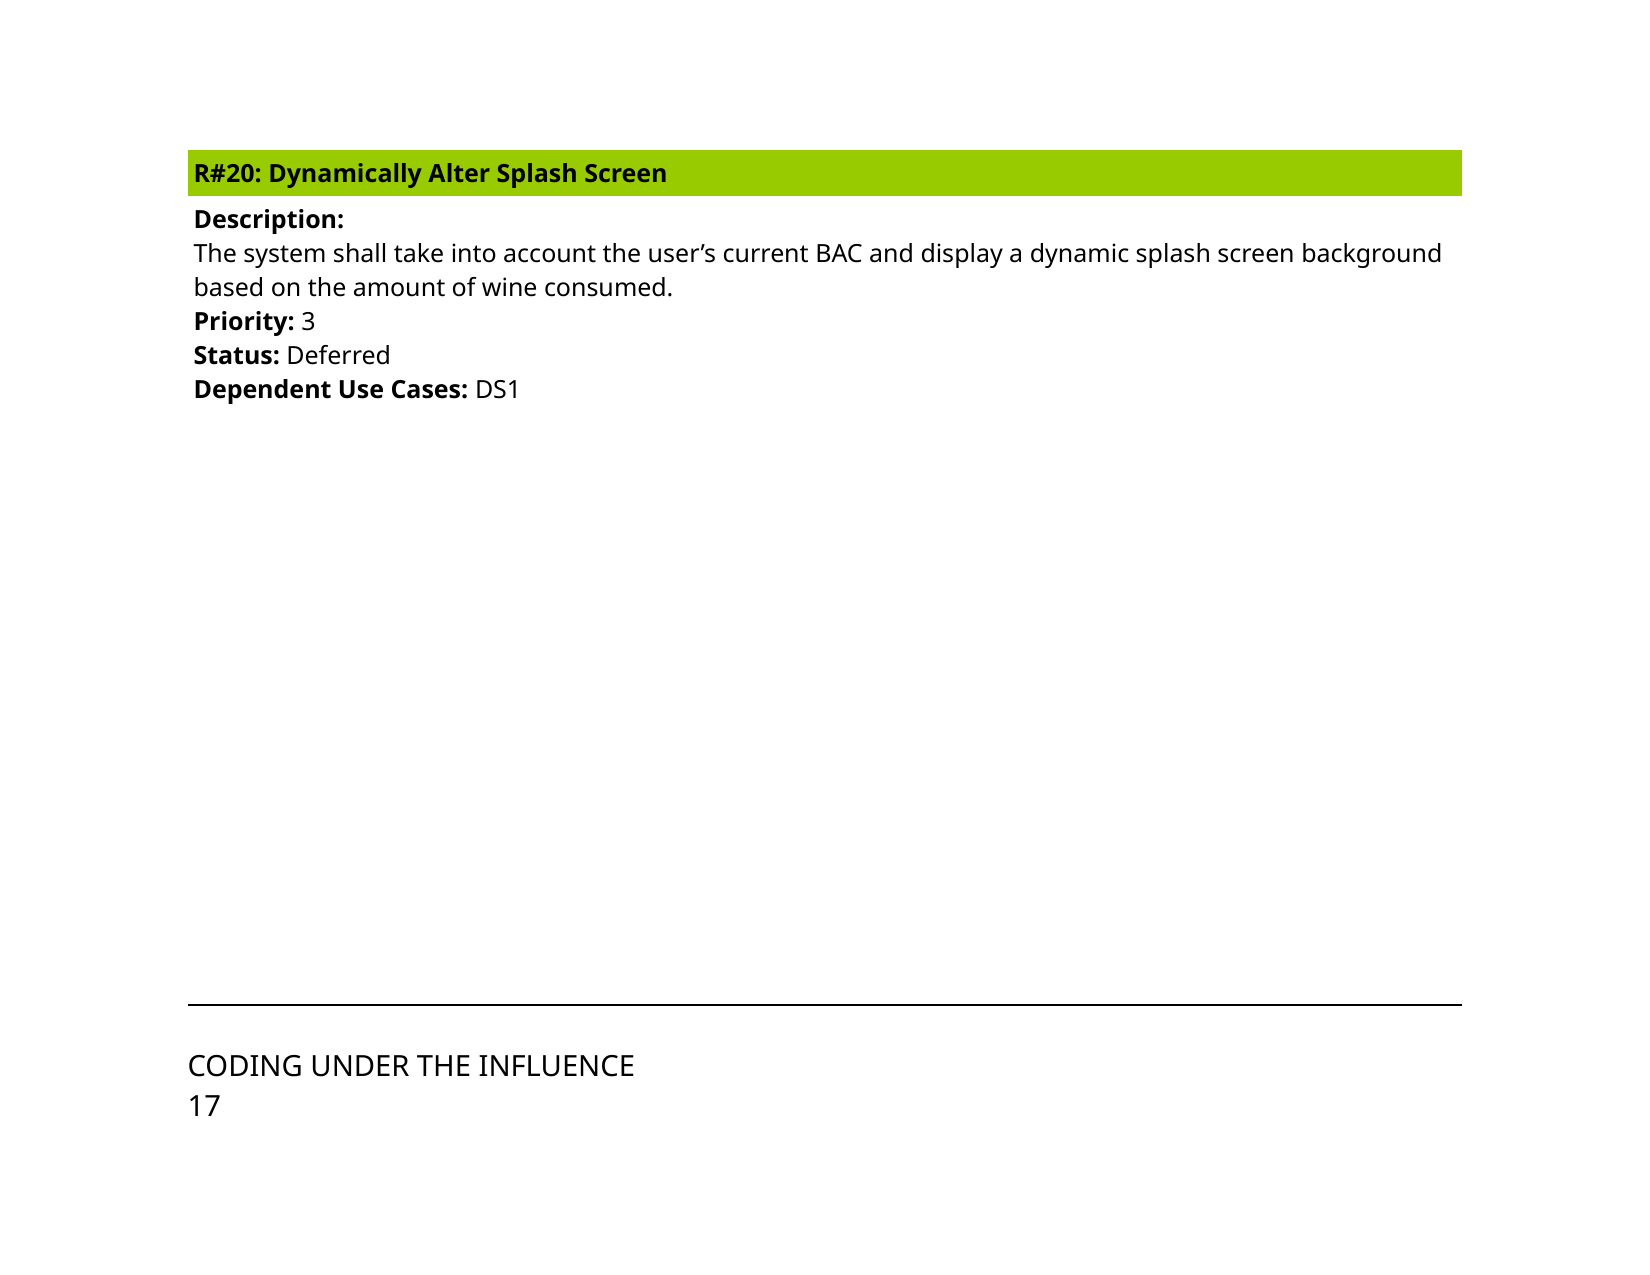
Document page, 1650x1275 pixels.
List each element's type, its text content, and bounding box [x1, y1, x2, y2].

table_header R#20: Dynamically Alter Splash Screen [188, 150, 1462, 196]
table_cell Description: The system shall take into account the user’s current BAC and display a dynamic splash screen background based on the amount of wine consumed. Priority: 3 Status: Deferred Dependent Use Cases: DS1 [188, 196, 1462, 411]
